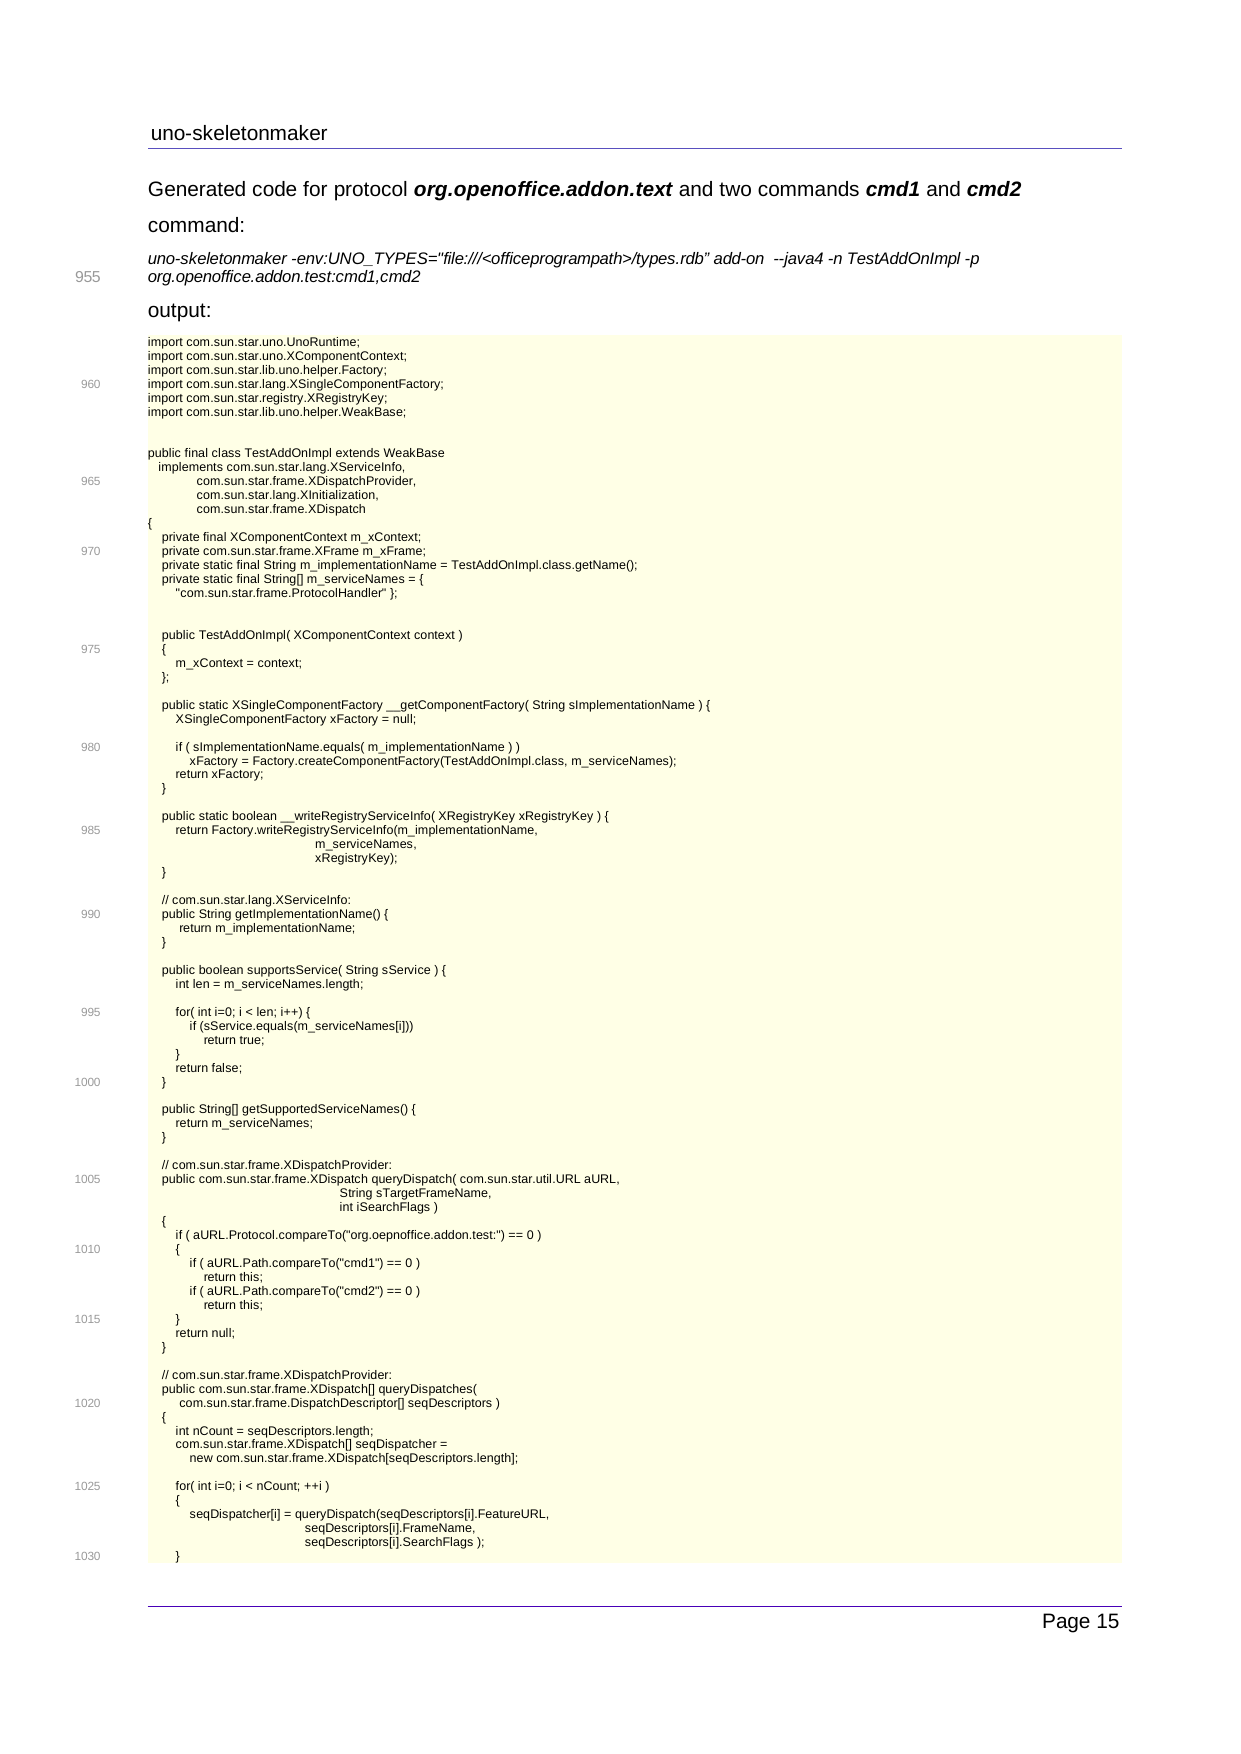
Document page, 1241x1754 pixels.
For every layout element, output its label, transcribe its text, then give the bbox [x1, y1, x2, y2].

text public com.sun.star.frame.XDispatch queryDispatch( com.sun.star.util.URL aURL, [148, 1172, 1122, 1186]
text private static final String[] m_serviceNames = { [148, 572, 1122, 586]
text { [148, 1214, 1122, 1228]
text if (sService.equals(m_serviceNames[i])) [148, 1019, 1122, 1033]
text { [148, 516, 1122, 530]
text // com.sun.star.lang.XServiceInfo: [148, 893, 1122, 907]
text uno-skeletonmaker -env:UNO_TYPES="file:///<officeprogrampath>/types.rdb” add-on --java4 -n TestAddOnImpl -p org.openoffice.addon.test:cmd1,cmd2 [148, 249, 1122, 286]
text private static final String m_implementationName = TestAddOnImpl.class.getName(); [148, 558, 1122, 572]
text import com.sun.star.uno.XComponentContext; [148, 349, 1122, 363]
text implements com.sun.star.lang.XServiceInfo, [148, 460, 1122, 474]
text seqDescriptors[i].SearchFlags ); [148, 1535, 1122, 1549]
text } [148, 1549, 1122, 1563]
text XSingleComponentFactory xFactory = null; [148, 712, 1122, 726]
text // com.sun.star.frame.XDispatchProvider: [148, 1158, 1122, 1172]
text } [148, 1130, 1122, 1144]
text if ( aURL.Protocol.compareTo("org.oepnoffice.addon.test:") == 0 ) [148, 1228, 1122, 1242]
text seqDispatcher[i] = queryDispatch(seqDescriptors[i].FeatureURL, [148, 1507, 1122, 1521]
text output: [148, 299, 1122, 322]
text return this; [148, 1298, 1122, 1312]
text import com.sun.star.lib.uno.helper.Factory; [148, 363, 1122, 377]
text return Factory.writeRegistryServiceInfo(m_implementationName, [148, 823, 1122, 837]
text private final XComponentContext m_xContext; [148, 530, 1122, 544]
text import com.sun.star.registry.XRegistryKey; [148, 391, 1122, 404]
text com.sun.star.lang.XInitialization, [148, 488, 1122, 502]
text { [148, 1242, 1122, 1256]
text public static XSingleComponentFactory __getComponentFactory( String sImplementationName ) { [148, 698, 1122, 712]
text command: [148, 213, 1122, 237]
text return false; [148, 1061, 1122, 1074]
text { [148, 1493, 1122, 1507]
text } [148, 1340, 1122, 1354]
text public boolean supportsService( String sService ) { [148, 963, 1122, 977]
text import com.sun.star.uno.UnoRuntime; [148, 335, 1122, 349]
text String sTargetFrameName, [148, 1186, 1122, 1200]
text "com.sun.star.frame.ProtocolHandler" }; [148, 586, 1122, 600]
text public TestAddOnImpl( XComponentContext context ) [148, 628, 1122, 642]
text import com.sun.star.lang.XSingleComponentFactory; [148, 377, 1122, 391]
text xRegistryKey); [148, 851, 1122, 865]
text xFactory = Factory.createComponentFactory(TestAddOnImpl.class, m_serviceNames); [148, 753, 1122, 767]
text } [148, 1074, 1122, 1088]
text } [148, 781, 1122, 795]
text seqDescriptors[i].FrameName, [148, 1521, 1122, 1535]
text int len = m_serviceNames.length; [148, 977, 1122, 991]
text com.sun.star.frame.XDispatch[] seqDispatcher = [148, 1437, 1122, 1451]
text } [148, 1312, 1122, 1326]
text private com.sun.star.frame.XFrame m_xFrame; [148, 544, 1122, 558]
text return null; [148, 1326, 1122, 1340]
text new com.sun.star.frame.XDispatch[seqDescriptors.length]; [148, 1451, 1122, 1465]
text return m_serviceNames; [148, 1116, 1122, 1130]
text if ( sImplementationName.equals( m_implementationName ) ) [148, 739, 1122, 753]
text } [148, 935, 1122, 949]
text }; [148, 670, 1122, 684]
text int iSearchFlags ) [148, 1200, 1122, 1214]
text return m_implementationName; [148, 921, 1122, 935]
text for( int i=0; i < len; i++) { [148, 1005, 1122, 1019]
text m_xContext = context; [148, 656, 1122, 670]
text com.sun.star.frame.XDispatchProvider, [148, 474, 1122, 488]
text m_serviceNames, [148, 837, 1122, 851]
text public String[] getSupportedServiceNames() { [148, 1102, 1122, 1116]
text public String getImplementationName() { [148, 907, 1122, 921]
text com.sun.star.frame.XDispatch [148, 502, 1122, 516]
text if ( aURL.Path.compareTo("cmd2") == 0 ) [148, 1284, 1122, 1298]
text import com.sun.star.lib.uno.helper.WeakBase; [148, 404, 1122, 418]
text } [148, 1047, 1122, 1061]
text for( int i=0; i < nCount; ++i ) [148, 1479, 1122, 1493]
text return xFactory; [148, 767, 1122, 781]
text int nCount = seqDescriptors.length; [148, 1423, 1122, 1437]
text public final class TestAddOnImpl extends WeakBase [148, 446, 1122, 460]
text return this; [148, 1270, 1122, 1284]
text return true; [148, 1033, 1122, 1047]
text { [148, 1409, 1122, 1423]
text } [148, 865, 1122, 879]
text if ( aURL.Path.compareTo("cmd1") == 0 ) [148, 1256, 1122, 1270]
text { [148, 642, 1122, 656]
text // com.sun.star.frame.XDispatchProvider: [148, 1368, 1122, 1382]
text com.sun.star.frame.DispatchDescriptor[] seqDescriptors ) [148, 1396, 1122, 1409]
text public static boolean __writeRegistryServiceInfo( XRegistryKey xRegistryKey ) { [148, 809, 1122, 823]
text Generated code for protocol org.openoffice.addon.text and two commands cmd1 and cmd2 [148, 177, 1122, 201]
text public com.sun.star.frame.XDispatch[] queryDispatches( [148, 1382, 1122, 1396]
